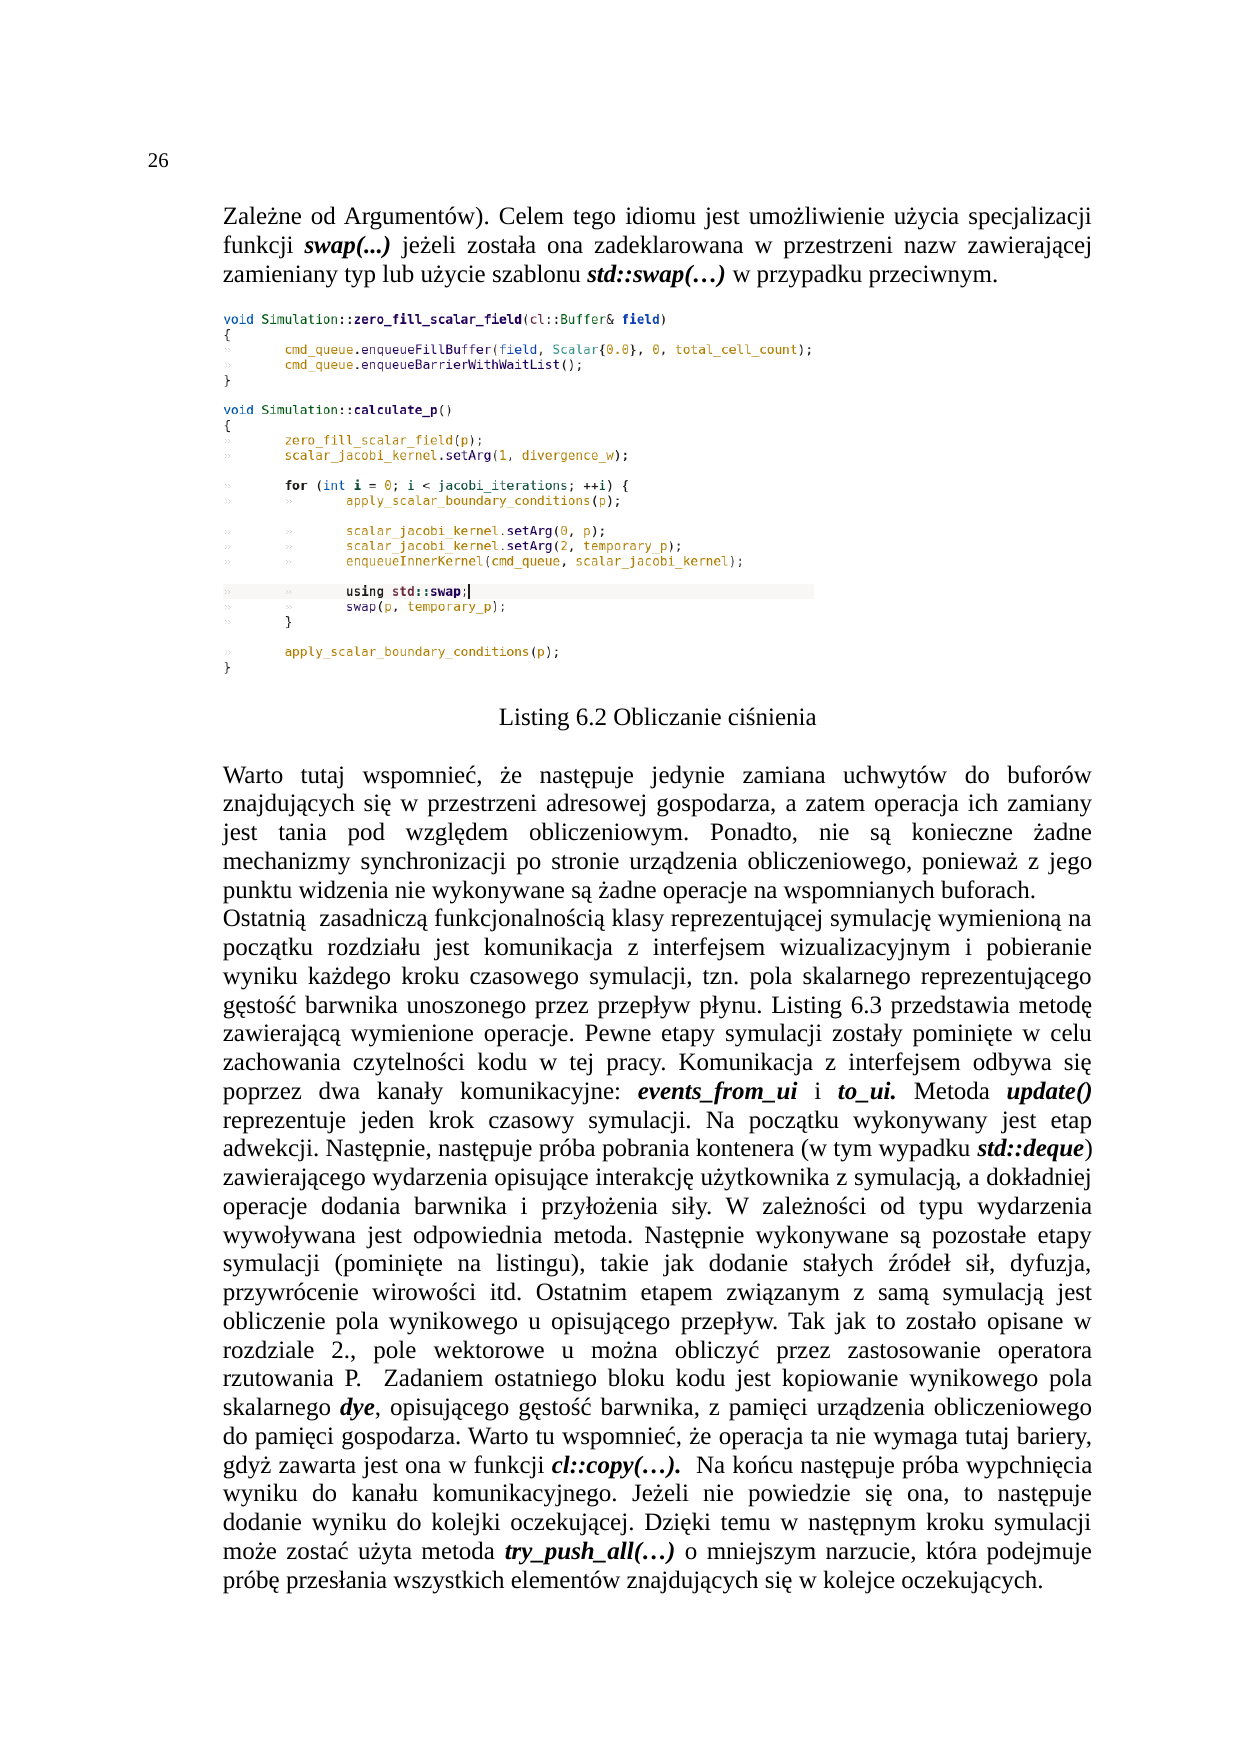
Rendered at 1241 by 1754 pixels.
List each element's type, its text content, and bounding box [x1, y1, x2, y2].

picture [223, 313, 814, 674]
list Warto tutaj wspomnieć, że następuje jedynie zamiana uchwytów do buforów znajdujących się w przestrzeni adresowej gospodarza, a zatem operacja ich zamiany jest tania pod względem obliczeniowym. Ponadto, nie są konieczne żadne mechanizmy synchronizacji po stronie urządzenia obliczeniowego, ponieważ z jego punktu widzenia nie wykonywane są żadne operacje na wspomnianych buforach. [185, 760, 1093, 903]
list Ostatnią zasadniczą funkcjonalnością klasy reprezentującej symulację wymienioną na początku rozdziału jest komunikacja z interfejsem wizualizacyjnym i pobieranie wyniku każdego kroku czasowego symulacji, tzn. pola skalarnego reprezentującego gęstość barwnika unoszonego przez przepływ płynu. Listing 6.3 przedstawia metodę zawierającą wymienione operacje. Pewne etapy symulacji zostały pominięte w celu zachowania czytelności kodu w tej pracy. Komunikacja z interfejsem odbywa się poprzez dwa kanały komunikacyjne: events_from_ui i to_ui. Metoda update() reprezentuje jeden krok czasowy symulacji. Na początku wykonywany jest etap adwekcji. Następnie, następuje próba pobrania kontenera (w tym wypadku std::deque) zawierającego wydarzenia opisujące interakcję użytkownika z symulacją, a dokładniej operacje dodania barwnika i przyłożenia siły. W zależności od typu wydarzenia wywoływana jest odpowiednia metoda. Następnie wykonywane są pozostałe etapy symulacji (pominięte na listingu), takie jak dodanie stałych źródeł sił, dyfuzja, przywrócenie wirowości itd. Ostatnim etapem związanym z samą symulacją jest obliczenie pola wynikowego u opisującego przepływ. Tak jak to zostało opisane w rozdziale 2., pole wektorowe u można obliczyć przez zastosowanie operatora rzutowania P. Zadaniem ostatniego bloku kodu jest kopiowanie wynikowego pola skalarnego dye, opisującego gęstość barwnika, z pamięci urządzenia obliczeniowego do pamięci gospodarza. Warto tu wspomnieć, że operacja ta nie wymaga tutaj bariery, gdyż zawarta jest ona w funkcji cl::copy(…). Na końcu następuje próba wypchnięcia wyniku do kanału komunikacyjnego. Jeżeli nie powiedzie się ona, to następuje dodanie wyniku do kolejki oczekującej. Dzięki temu w następnym kroku symulacji może zostać użyta metoda try_push_all(…) o mniejszym narzucie, która podejmuje próbę przesłania wszystkich elementów znajdujących się w kolejce oczekujących. [185, 903, 1093, 1593]
list Listing 6.2 Obliczanie ciśnienia [185, 702, 1093, 731]
list Zależne od Argumentów). Celem tego idiomu jest umożliwienie użycia specjalizacji funkcji swap(...) jeżeli została ona zadeklarowana w przestrzeni nazw zawierającej zamieniany typ lub użycie szablonu std::swap(…) w przypadku przeciwnym. [185, 201, 1093, 287]
